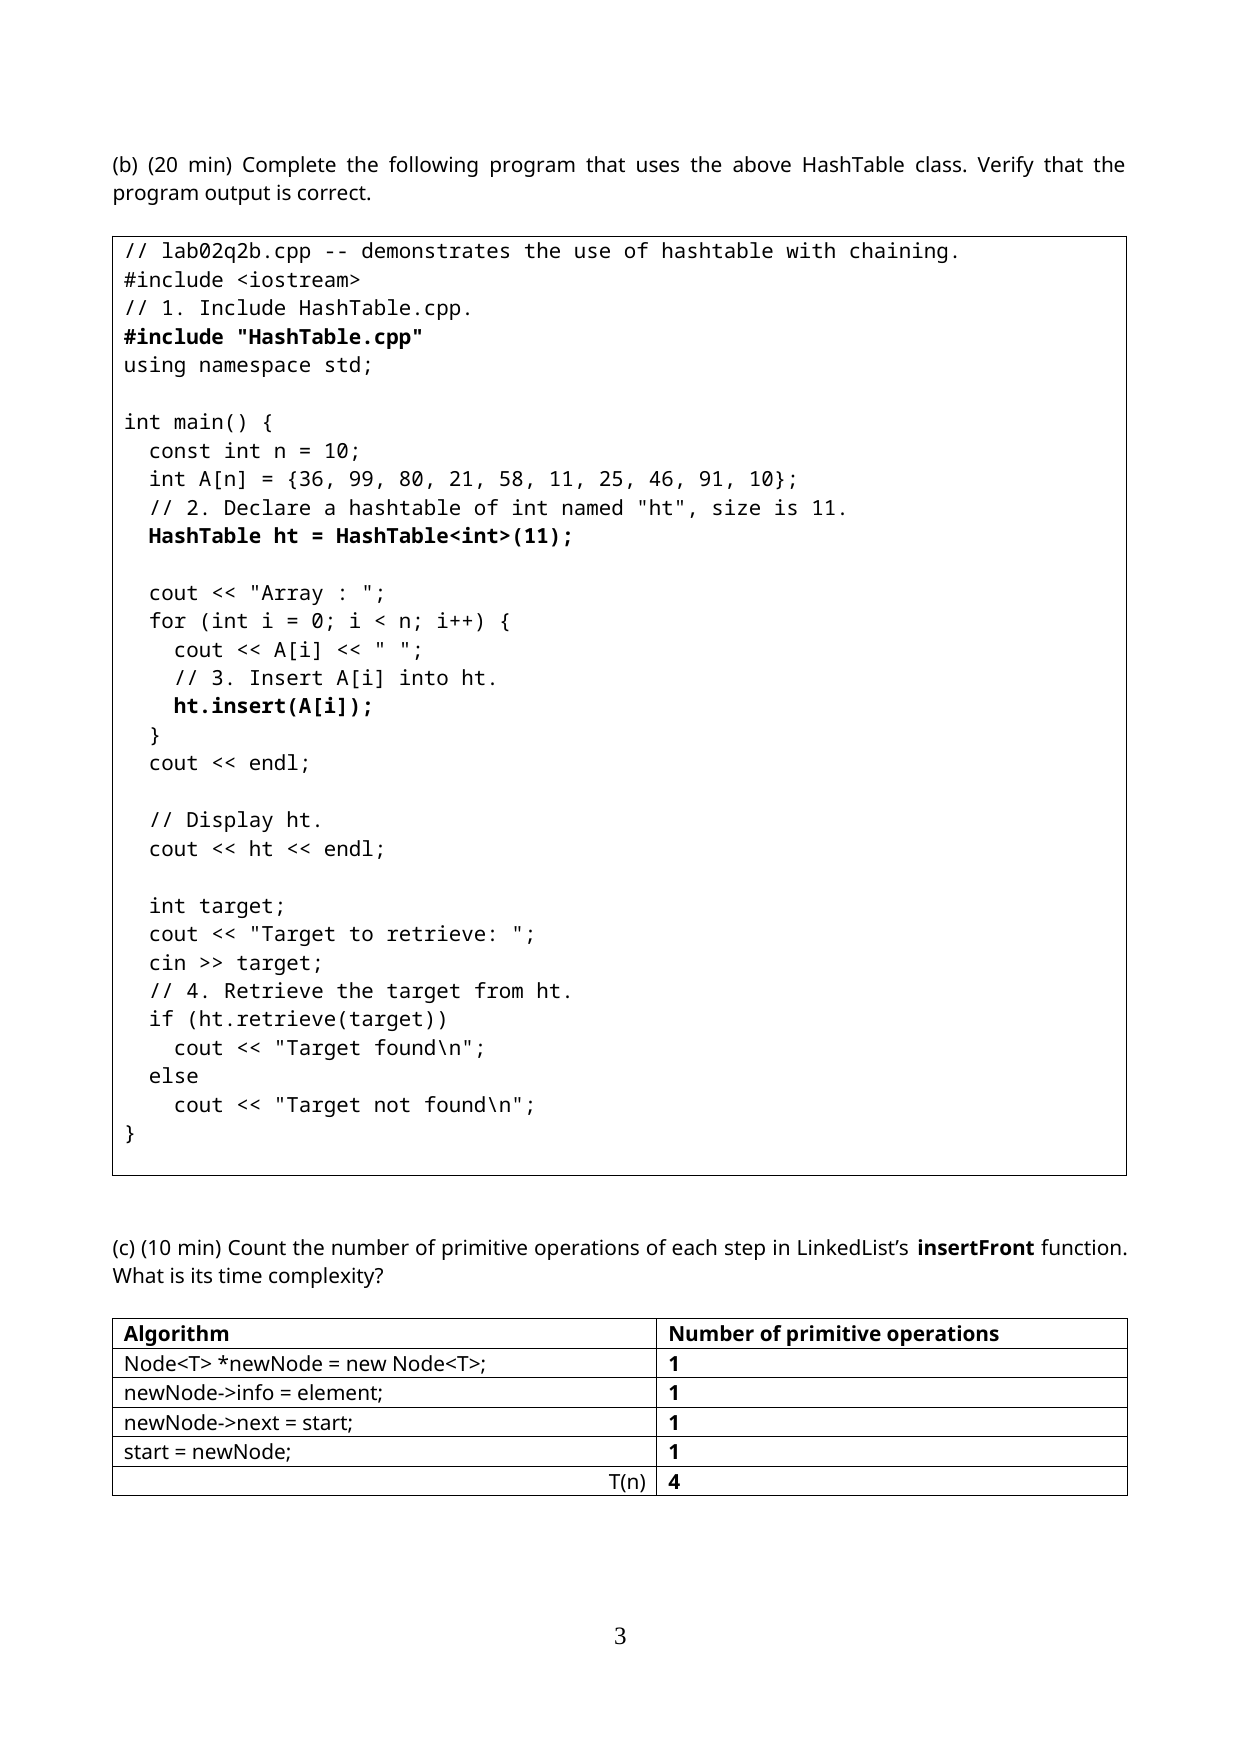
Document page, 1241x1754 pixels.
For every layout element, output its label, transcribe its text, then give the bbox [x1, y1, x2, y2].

table_cell newNode->info = element; [113, 1378, 656, 1407]
text (c) (10 min) Count the number of primitive operations of each step in LinkedList’s insertFront function. What is its time complexity? [112, 1233, 1128, 1290]
table_cell newNode->next = start; [113, 1408, 656, 1436]
text (b) (20 min) Complete the following program that uses the above HashTable class. Verify that the program output is correct. [112, 150, 1128, 207]
table_header Algorithm [113, 1319, 656, 1348]
table_cell 1 [657, 1437, 1127, 1466]
table_cell 1 [657, 1349, 1127, 1377]
table_cell T(n) [113, 1467, 656, 1495]
table_header Number of primitive operations [657, 1319, 1127, 1348]
table_cell 1 [657, 1408, 1127, 1436]
table_cell 1 [657, 1378, 1127, 1407]
table_header // lab02q2b.cpp -- demonstrates the use of hashtable with chaining. #include <iostream> // 1. Include HashTable.cpp. #include "HashTable.cpp" using namespace std; int main() { const int n = 10; int A[n] = {36, 99, 80, 21, 58, 11, 25, 46, 91, 10}; // 2. Declare a hashtable of int named "ht", size is 11. HashTable ht = HashTable<int>(11); cout << "Array : "; for (int i = 0; i < n; i++) { cout << A[i] << " "; // 3. Insert A[i] into ht. ht.insert(A[i]); } cout << endl; // Display ht. cout << ht << endl; int target; cout << "Target to retrieve: "; cin >> target; // 4. Retrieve the target from ht. if (ht.retrieve(target)) cout << "Target found\n"; else cout << "Target not found\n"; } [113, 237, 1126, 1175]
table_cell start = newNode; [113, 1437, 656, 1466]
table_cell 4 [657, 1467, 1127, 1495]
table_cell Node<T> *newNode = new Node<T>; [113, 1349, 656, 1377]
